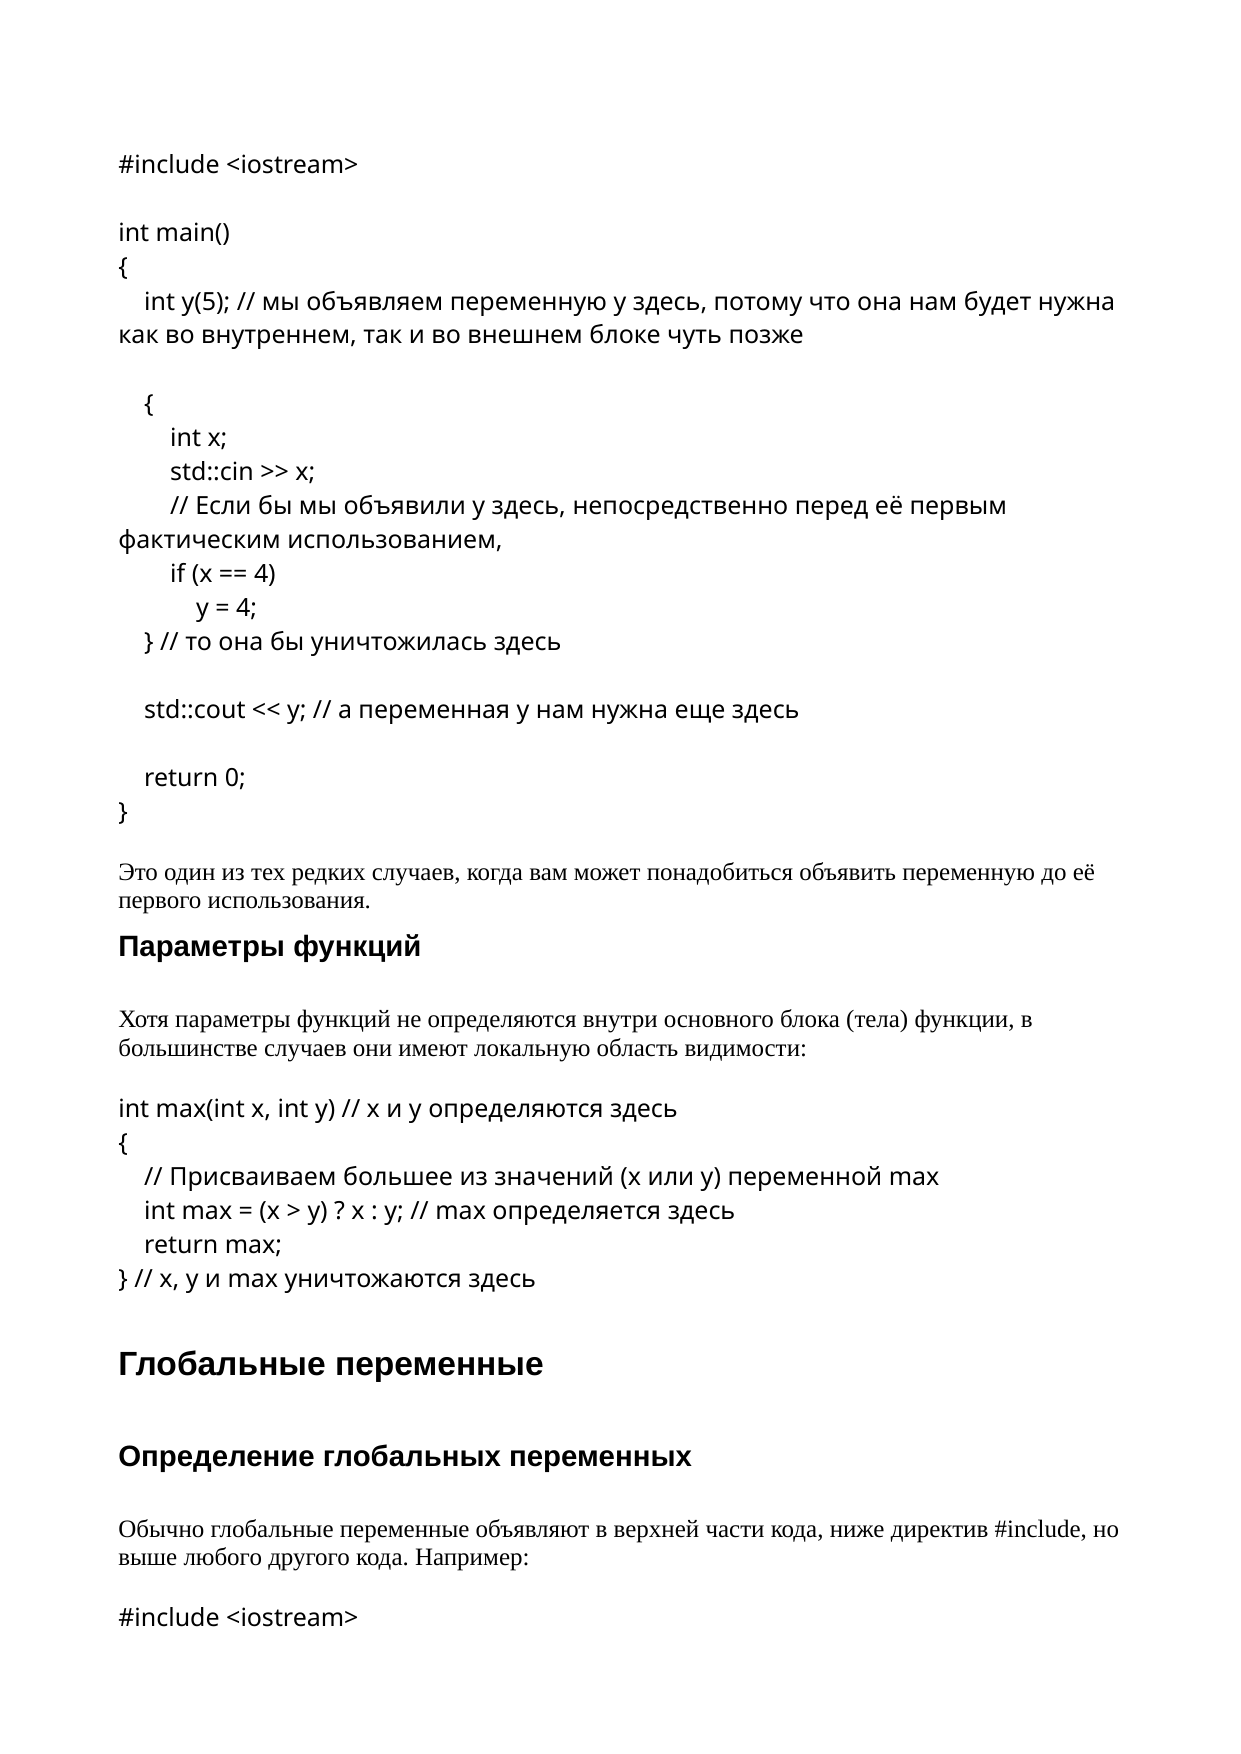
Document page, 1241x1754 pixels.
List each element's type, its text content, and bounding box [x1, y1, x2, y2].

text Это один из тех редких случаев, когда вам может понадобиться объявить переменную до её первого использования. [118, 857, 1122, 914]
text Хотя параметры функций не определяются внутри основного блока (тела) функции, в большинстве случаев они имеют локальную область видимости: [118, 1004, 1122, 1061]
text #include <iostream> [118, 147, 1122, 181]
text #include <iostream> [118, 1600, 1122, 1634]
text } [118, 794, 1122, 828]
text std::cin >> x; [118, 453, 1122, 487]
text // Если бы мы объявили y здесь, непосредственно перед её первым фактическим использованием, [118, 487, 1122, 556]
subtitle Глобальные переменные [118, 1344, 1122, 1383]
text } // то она бы уничтожилась здесь [118, 624, 1122, 658]
text // Присваиваем большее из значений (x или y) переменной max [118, 1158, 1122, 1192]
text int max = (x > y) ? x : y; // max определяется здесь [118, 1192, 1122, 1226]
text y = 4; [118, 590, 1122, 624]
text { [118, 385, 1122, 419]
text int y(5); // мы объявляем переменную y здесь, потому что она нам будет нужна как во внутреннем, так и во внешнем блоке чуть позже [118, 283, 1122, 351]
text Обычно глобальные переменные объявляют в верхней части кода, ниже директив #include, но выше любого другого кода. Например: [118, 1514, 1122, 1571]
text int x; [118, 419, 1122, 453]
text { [118, 249, 1122, 283]
text std::cout << y; // а переменная y нам нужна еще здесь [118, 692, 1122, 726]
text if (x == 4) [118, 556, 1122, 590]
text return 0; [118, 760, 1122, 794]
text return max; [118, 1226, 1122, 1261]
text } // x, y и max уничтожаются здесь [118, 1261, 1122, 1294]
subtitle Параметры функций [118, 929, 1122, 963]
text { [118, 1124, 1122, 1158]
text int main() [118, 215, 1122, 249]
subtitle Определение глобальных переменных [118, 1439, 1122, 1472]
text int max(int x, int y) // x и y определяются здесь [118, 1090, 1122, 1124]
